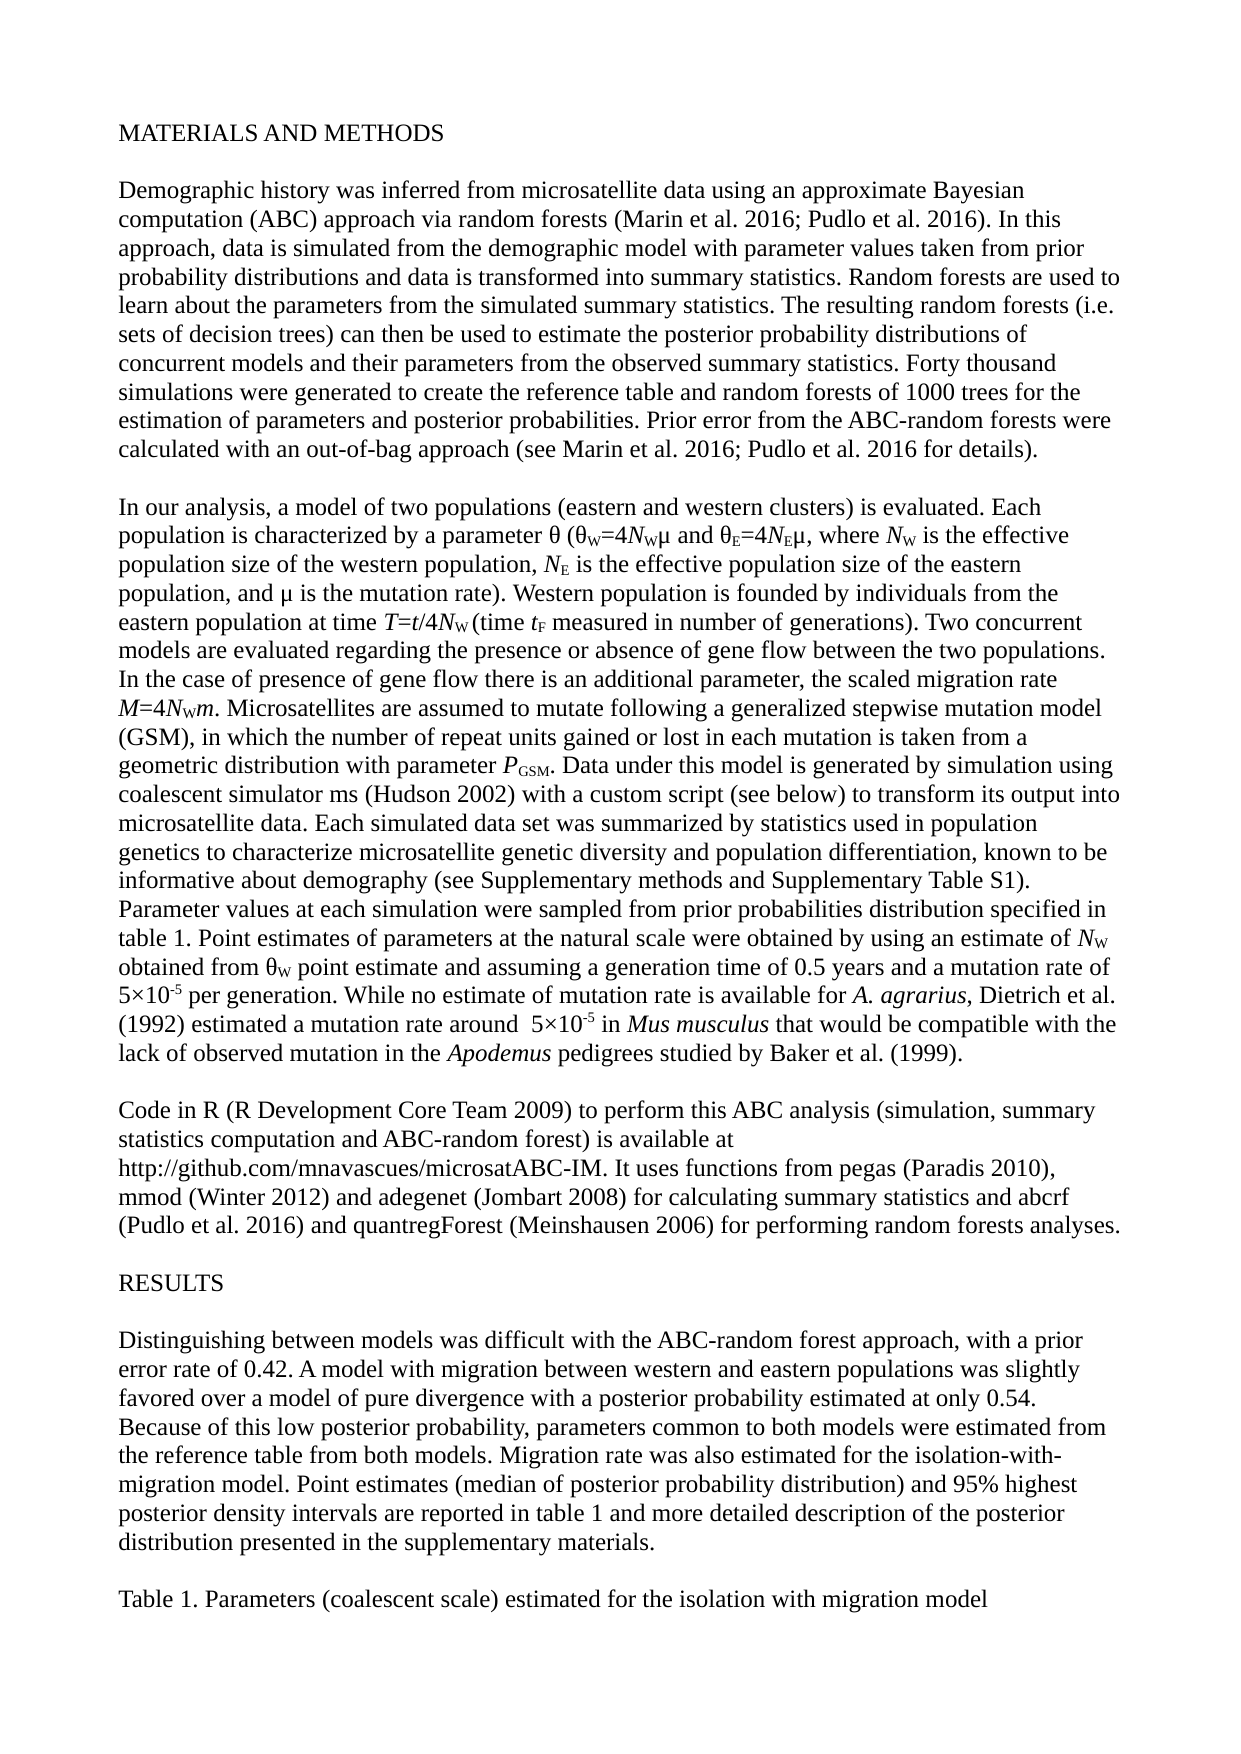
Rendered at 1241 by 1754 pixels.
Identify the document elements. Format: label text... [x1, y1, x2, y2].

text MATERIALS AND METHODS [118, 118, 1122, 147]
text Demographic history was inferred from microsatellite data using an approximate Bayesian computation (ABC) approach via random forests (Marin et al. 2016; Pudlo et al. 2016). In this approach, data is simulated from the demographic model with parameter values taken from prior probability distributions and data is transformed into summary statistics. Random forests are used to learn about the parameters from the simulated summary statistics. The resulting random forests (i.e. sets of decision trees) can then be used to estimate the posterior probability distributions of concurrent models and their parameters from the observed summary statistics. Forty thousand simulations were generated to create the reference table and random forests of 1000 trees for the estimation of parameters and posterior probabilities. Prior error from the ABC-random forests were calculated with an out-of-bag approach (see Marin et al. 2016; Pudlo et al. 2016 for details). [118, 176, 1122, 463]
text RESULTS [118, 1268, 1122, 1297]
text In our analysis, a model of two populations (eastern and western clusters) is evaluated. Each population is characterized by a parameter θ (θW=4NWμ and θE=4NEμ, where NW is the effective population size of the western population, NE is the effective population size of the eastern population, and μ is the mutation rate). Western population is founded by individuals from the eastern population at time T=t/4NW (time tF measured in number of generations). Two concurrent models are evaluated regarding the presence or absence of gene flow between the two populations. In the case of presence of gene flow there is an additional parameter, the scaled migration rate M=4NWm. Microsatellites are assumed to mutate following a generalized stepwise mutation model (GSM), in which the number of repeat units gained or lost in each mutation is taken from a geometric distribution with parameter PGSM. Data under this model is generated by simulation using coalescent simulator ms (Hudson 2002) with a custom script (see below) to transform its output into microsatellite data. Each simulated data set was summarized by statistics used in population genetics to characterize microsatellite genetic diversity and population differentiation, known to be informative about demography (see Supplementary methods and Supplementary Table S1). Parameter values at each simulation were sampled from prior probabilities distribution specified in table 1. Point estimates of parameters at the natural scale were obtained by using an estimate of NW obtained from θW point estimate and assuming a generation time of 0.5 years and a mutation rate of 5×10-5 per generation. While no estimate of mutation rate is available for A. agrarius, Dietrich et al. (1992) estimated a mutation rate around 5×10-5 in Mus musculus that would be compatible with the lack of observed mutation in the Apodemus pedigrees studied by Baker et al. (1999). [118, 492, 1122, 1067]
text Table 1. Parameters (coalescent scale) estimated for the isolation with migration model [118, 1584, 1122, 1613]
text Code in R (R Development Core Team 2009) to perform this ABC analysis (simulation, summary statistics computation and ABC-random forest) is available at http://github.com/mnavascues/microsatABC-IM. It uses functions from pegas (Paradis 2010), mmod (Winter 2012) and adegenet (Jombart 2008) for calculating summary statistics and abcrf (Pudlo et al. 2016) and quantregForest (Meinshausen 2006) for performing random forests analyses. [118, 1096, 1122, 1239]
text Distinguishing between models was difficult with the ABC-random forest approach, with a prior error rate of 0.42. A model with migration between western and eastern populations was slightly favored over a model of pure divergence with a posterior probability estimated at only 0.54. Because of this low posterior probability, parameters common to both models were estimated from the reference table from both models. Migration rate was also estimated for the isolation-with-migration model. Point estimates (median of posterior probability distribution) and 95% highest posterior density intervals are reported in table 1 and more detailed description of the posterior distribution presented in the supplementary materials. [118, 1326, 1122, 1556]
